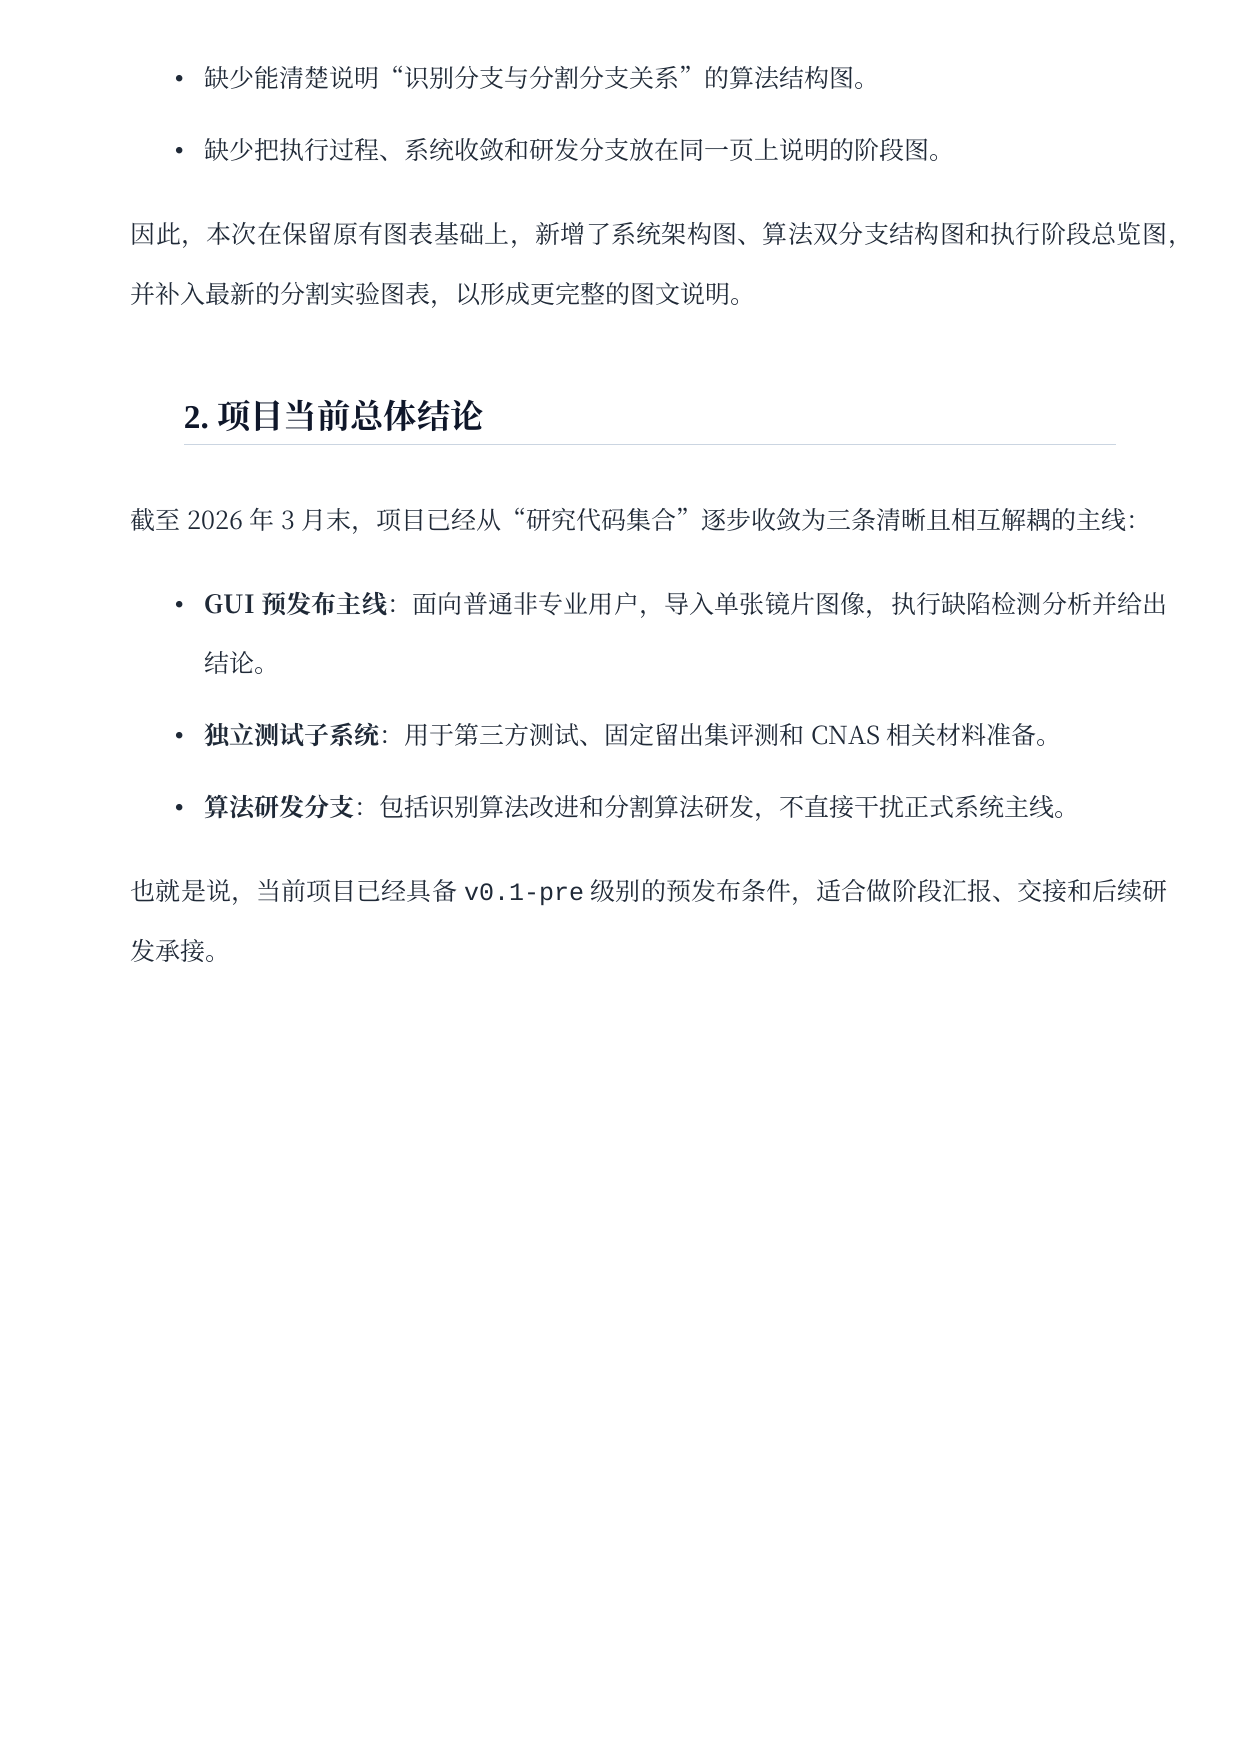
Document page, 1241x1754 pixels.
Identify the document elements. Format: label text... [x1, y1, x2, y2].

list GUI 预发布主线：面向普通非专业用户，导入单张镜片图像，执行缺陷检测分析并给出结论。 [175, 584, 1169, 680]
text 也就是说，当前项目已经具备 v0.1-pre 级别的预发布条件，适合做阶段汇报、交接和后续研发承接。 [131, 872, 1169, 967]
list 算法研发分支：包括识别算法改进和分割算法研发，不直接干扰正式系统主线。 [175, 787, 1169, 823]
subtitle 2. 项目当前总体结论 [184, 390, 1116, 444]
list 缺少把执行过程、系统收敛和研发分支放在同一页上说明的阶段图。 [175, 131, 1169, 167]
list 缺少能清楚说明“识别分支与分割分支关系”的算法结构图。 [175, 59, 1169, 95]
text 因此，本次在保留原有图表基础上，新增了系统架构图、算法双分支结构图和执行阶段总览图，并补入最新的分割实验图表，以形成更完整的图文说明。 [131, 215, 1169, 310]
list 独立测试子系统：用于第三方测试、固定留出集评测和 CNAS 相关材料准备。 [175, 716, 1169, 752]
text 截至 2026 年 3 月末，项目已经从“研究代码集合”逐步收敛为三条清晰且相互解耦的主线： [131, 500, 1169, 536]
